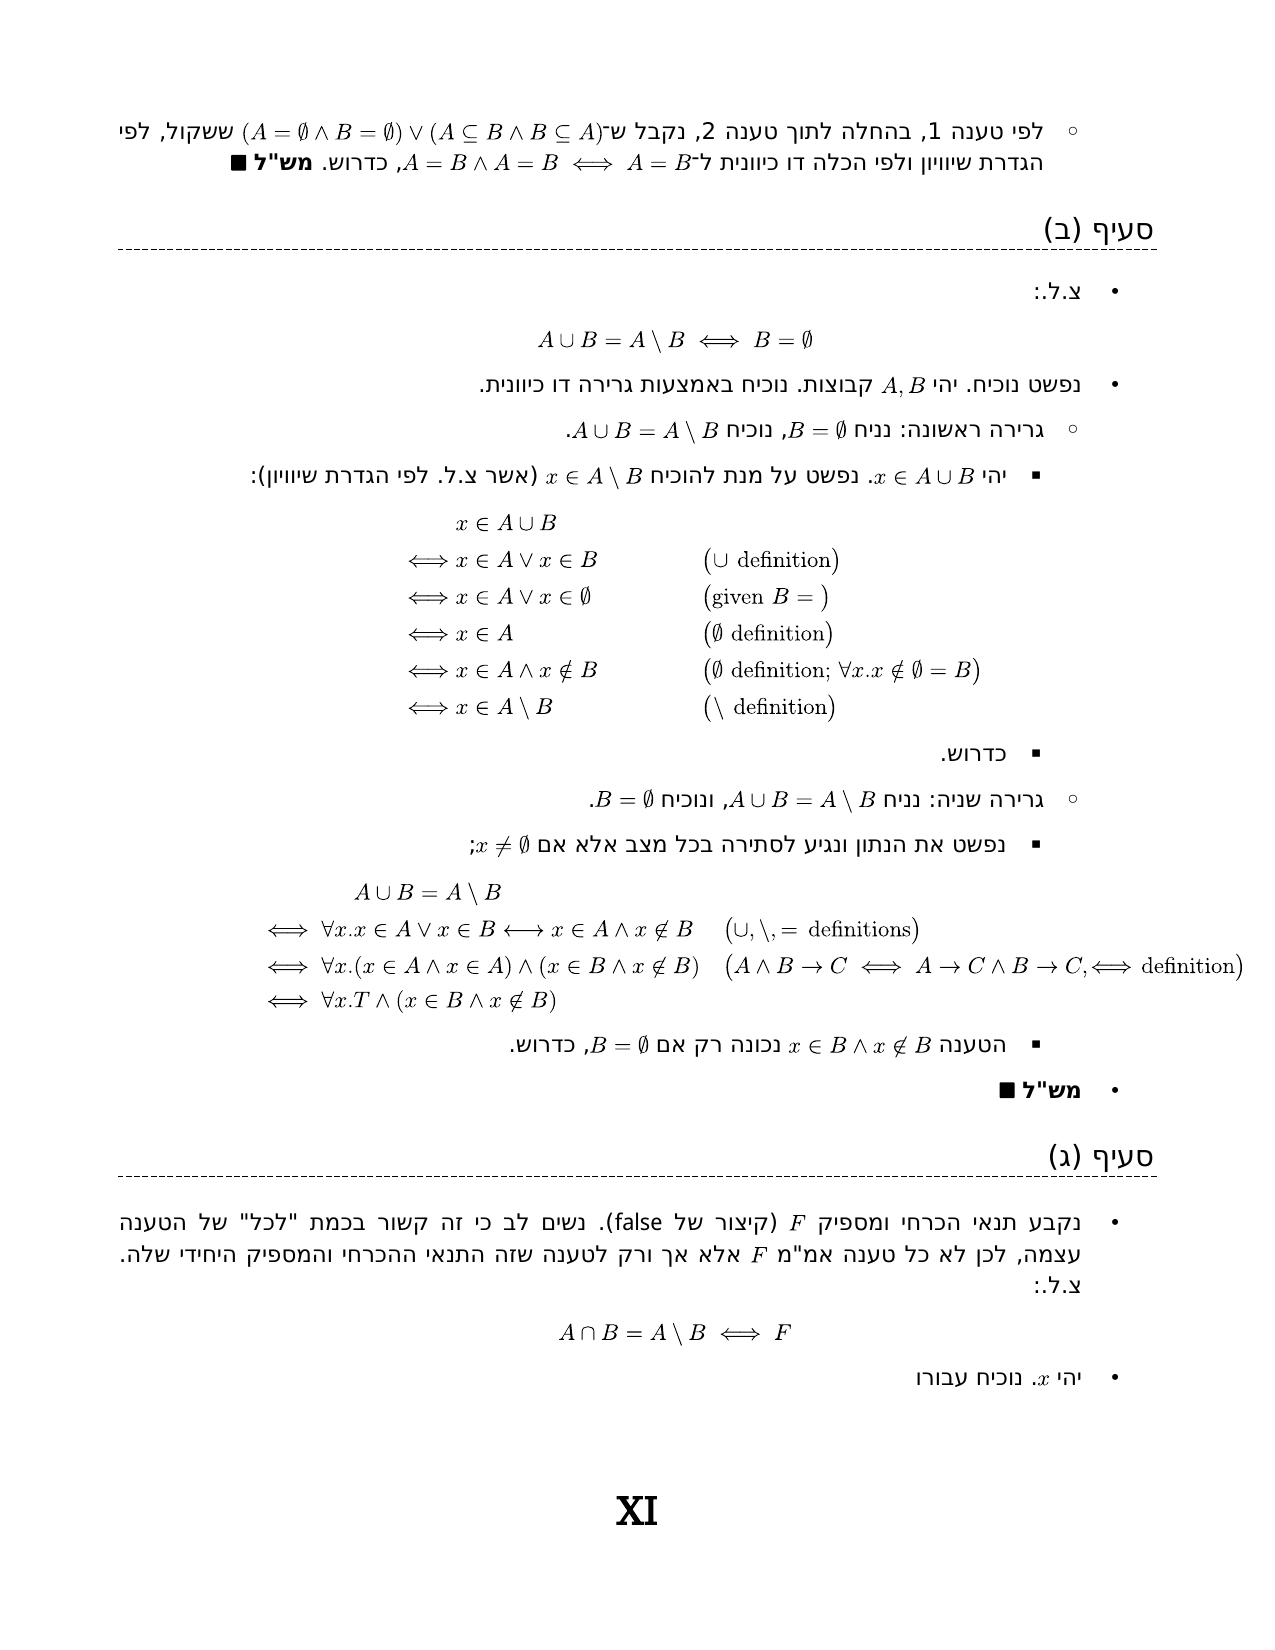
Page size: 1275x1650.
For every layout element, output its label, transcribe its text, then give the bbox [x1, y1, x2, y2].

list לפי טענה 1, בהחלה לתוך טענה 2, נקבל ש־ ששקול, לפי הגדרת שיוויון ולפי הכלה דו כיוונית ל־, כדרוש. מש"ל [118, 118, 1082, 176]
list נפשט את הנתון ונגיע לסתירה בכל מצב אלא אם ; [118, 831, 1044, 858]
list גרירה ראשונה: נניח , נוכיח . [118, 417, 1082, 444]
subtitle סעיף (ג) [118, 1137, 1157, 1176]
list מש"ל [118, 1077, 1119, 1103]
list נפשט נוכיח. יהי קבוצות. נוכיח באמצעות גרירה דו כיוונית. [118, 371, 1119, 398]
list צ.ל.: [118, 278, 1119, 305]
list גרירה שניה: נניח , ונוכיח . [118, 786, 1082, 813]
list יהי . נפשט על מנת להוכיח (אשר צ.ל. לפי הגדרת שיוויון): [118, 462, 1044, 489]
list הטענה נכונה רק אם , כדרוש. [118, 1032, 1044, 1058]
subtitle סעיף (ב) [118, 209, 1157, 249]
list כדרוש. [118, 741, 1044, 767]
list יהי . נוכיח עבורו [118, 1364, 1119, 1391]
list נקבע תנאי הכרחי ומספיק (קיצור של false). נשים לב כי זה קשור בכמת "לכל" של הטענה עצמה, לכן לא כל טענה אמ"מ אלא אך ורק לטענה שזה התנאי ההכרחי והמספיק היחידי שלה. צ.ל.: [118, 1206, 1119, 1298]
